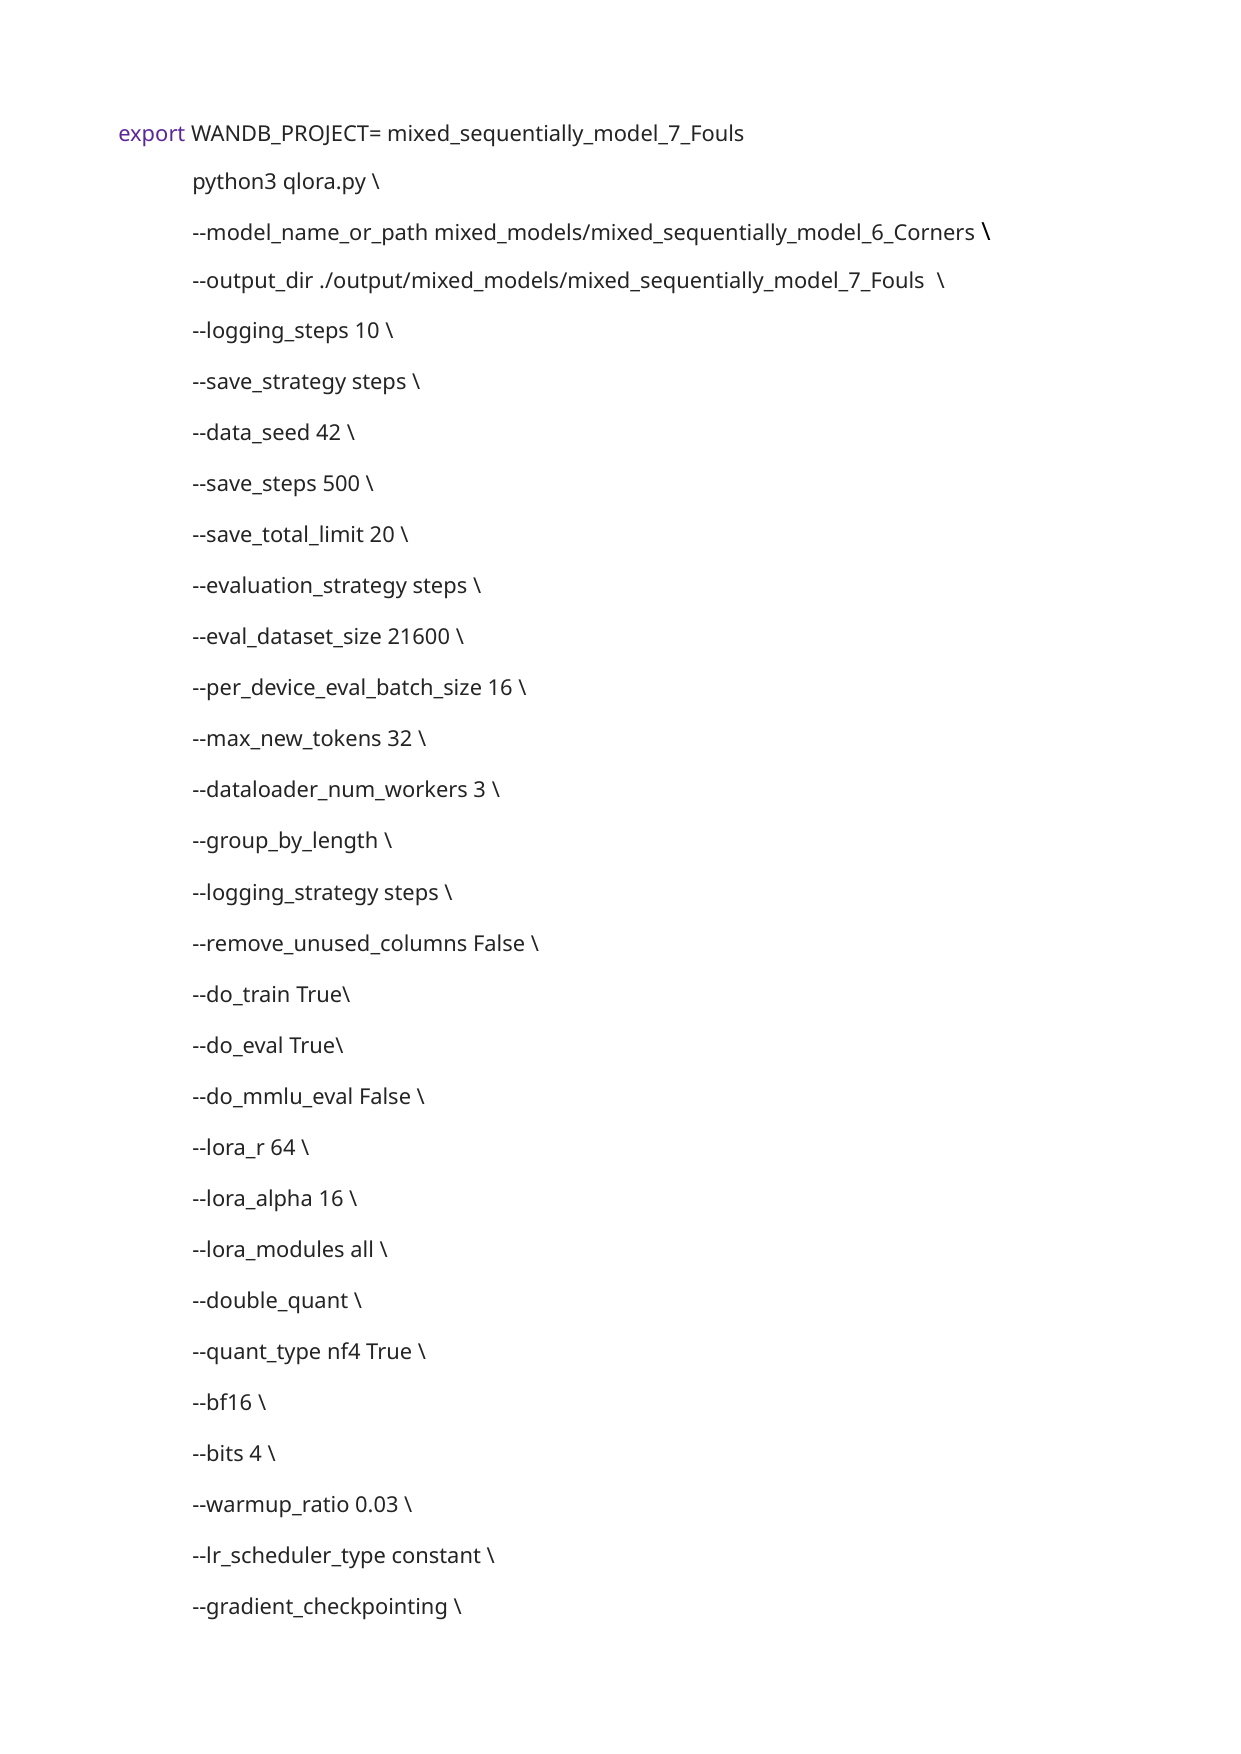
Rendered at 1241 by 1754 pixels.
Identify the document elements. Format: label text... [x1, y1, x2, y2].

text export WANDB_PROJECT= mixed_sequentially_model_7_Fouls [118, 118, 1122, 148]
text python3 qlora.py \ --model_name_or_path mixed_models/mixed_sequentially_model_6_Corners \ [118, 163, 1122, 248]
text --output_dir ./output/mixed_models/mixed_sequentially_model_7_Fouls \ --logging_steps 10 \ --save_strategy steps \ --data_seed 42 \ --save_steps 500 \ --save_total_limit 20 \ --evaluation_strategy steps \ --eval_dataset_size 21600 \ --per_device_eval_batch_size 16 \ --max_new_tokens 32 \ --dataloader_num_workers 3 \ --group_by_length \ --logging_strategy steps \ --remove_unused_columns False \ --do_train True\ --do_eval True\ --do_mmlu_eval False \ --lora_r 64 \ --lora_alpha 16 \ --lora_modules all \ --double_quant \ --quant_type nf4 True \ --bf16 \ --bits 4 \ --warmup_ratio 0.03 \ --lr_scheduler_type constant \ --gradient_checkpointing \ [118, 265, 1122, 1622]
